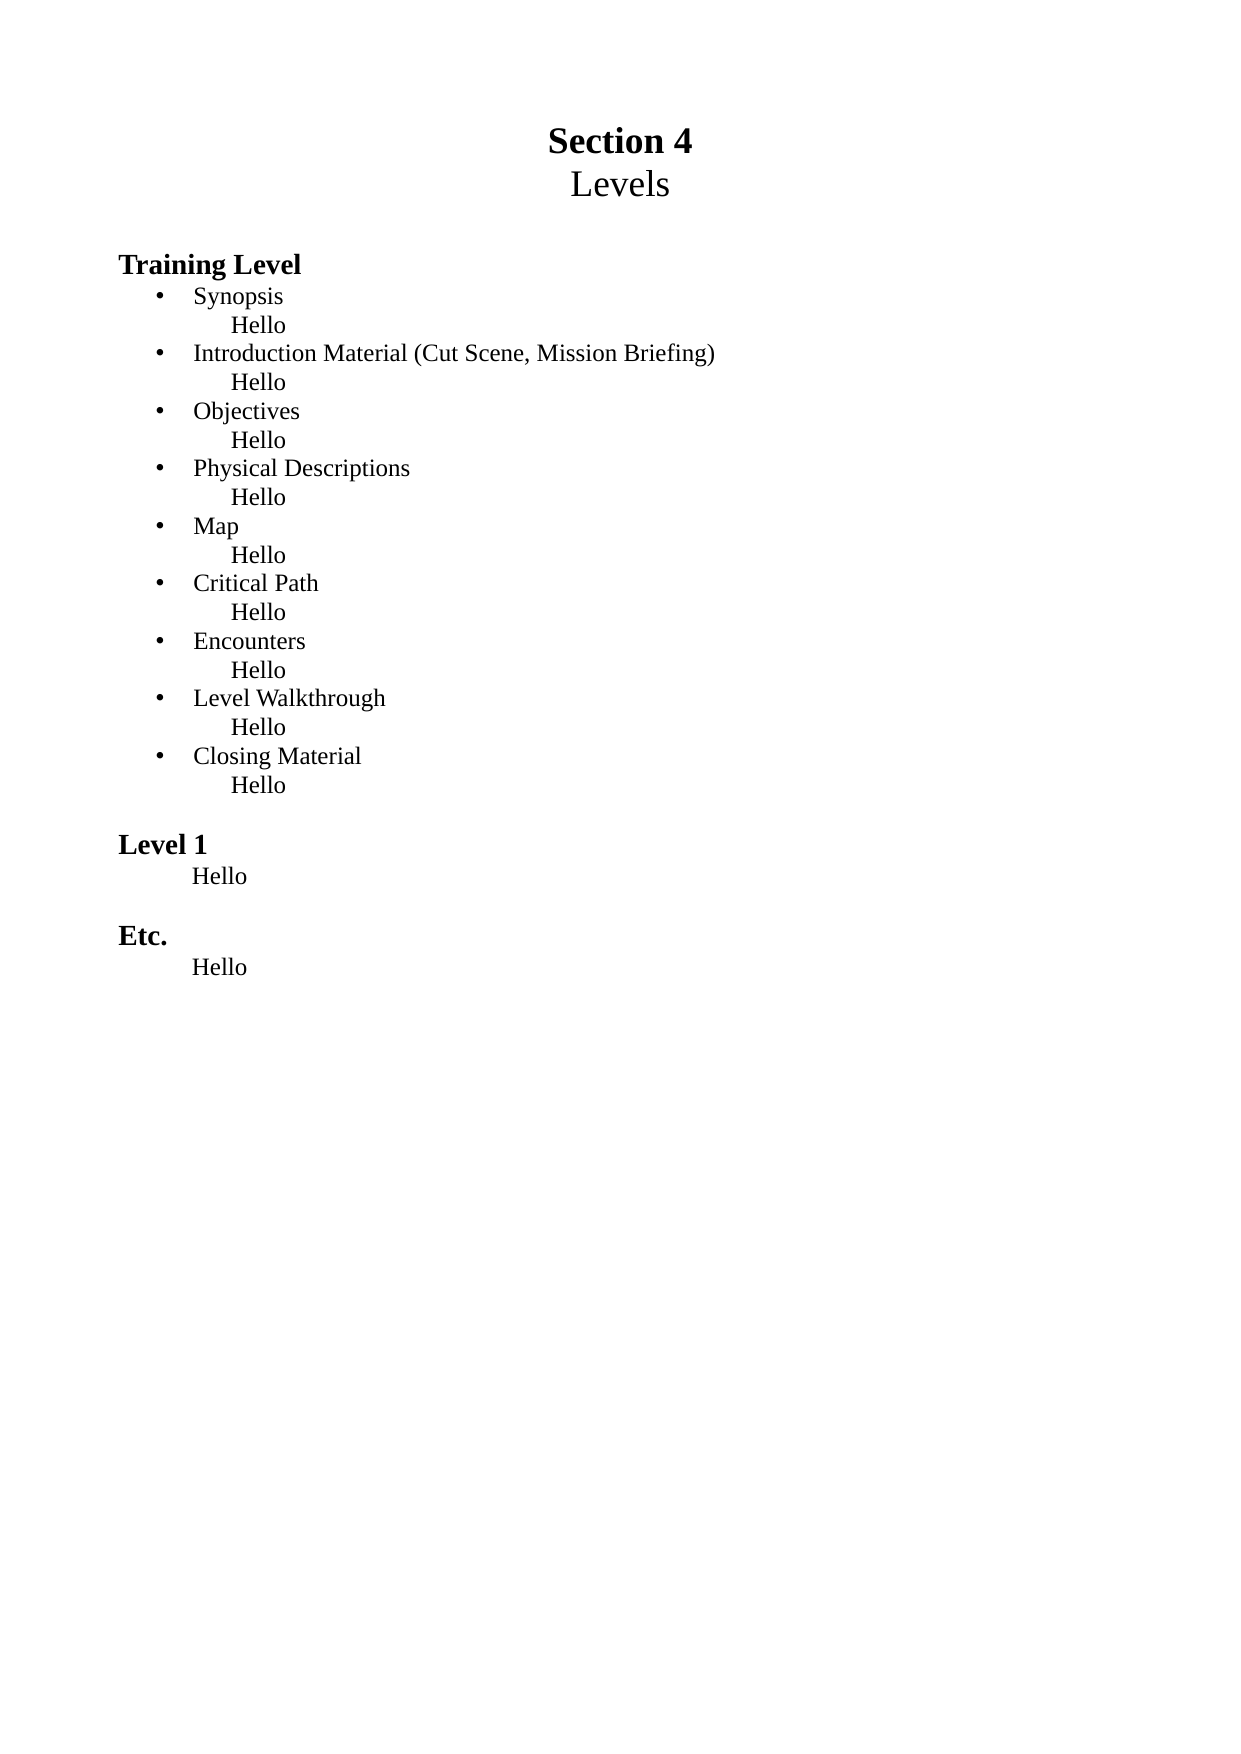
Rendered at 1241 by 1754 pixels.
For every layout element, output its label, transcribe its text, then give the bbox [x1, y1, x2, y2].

list Hello [193, 540, 1122, 568]
list Critical Path [156, 568, 1122, 597]
text Levels [118, 161, 1122, 204]
text Hello [118, 861, 1122, 889]
list Objectives [156, 396, 1122, 425]
list Closing Material [156, 741, 1122, 770]
list Level Walkthrough [156, 683, 1122, 712]
list Hello [193, 597, 1122, 626]
list Physical Descriptions [156, 453, 1122, 482]
text Hello [118, 952, 1122, 981]
list Hello [193, 655, 1122, 683]
list Synopsis [156, 281, 1122, 310]
list Hello [193, 425, 1122, 453]
list Hello [193, 482, 1122, 511]
list Hello [193, 770, 1122, 798]
text Etc. [118, 918, 1122, 952]
list Encounters [156, 626, 1122, 655]
list Hello [193, 367, 1122, 396]
text Section 4 [118, 118, 1122, 161]
text Level 1 [118, 827, 1122, 861]
list Introduction Material (Cut Scene, Mission Briefing) [156, 338, 1122, 367]
list Hello [193, 712, 1122, 741]
list Map [156, 511, 1122, 540]
text Training Level [118, 247, 1122, 281]
list Hello [193, 310, 1122, 338]
